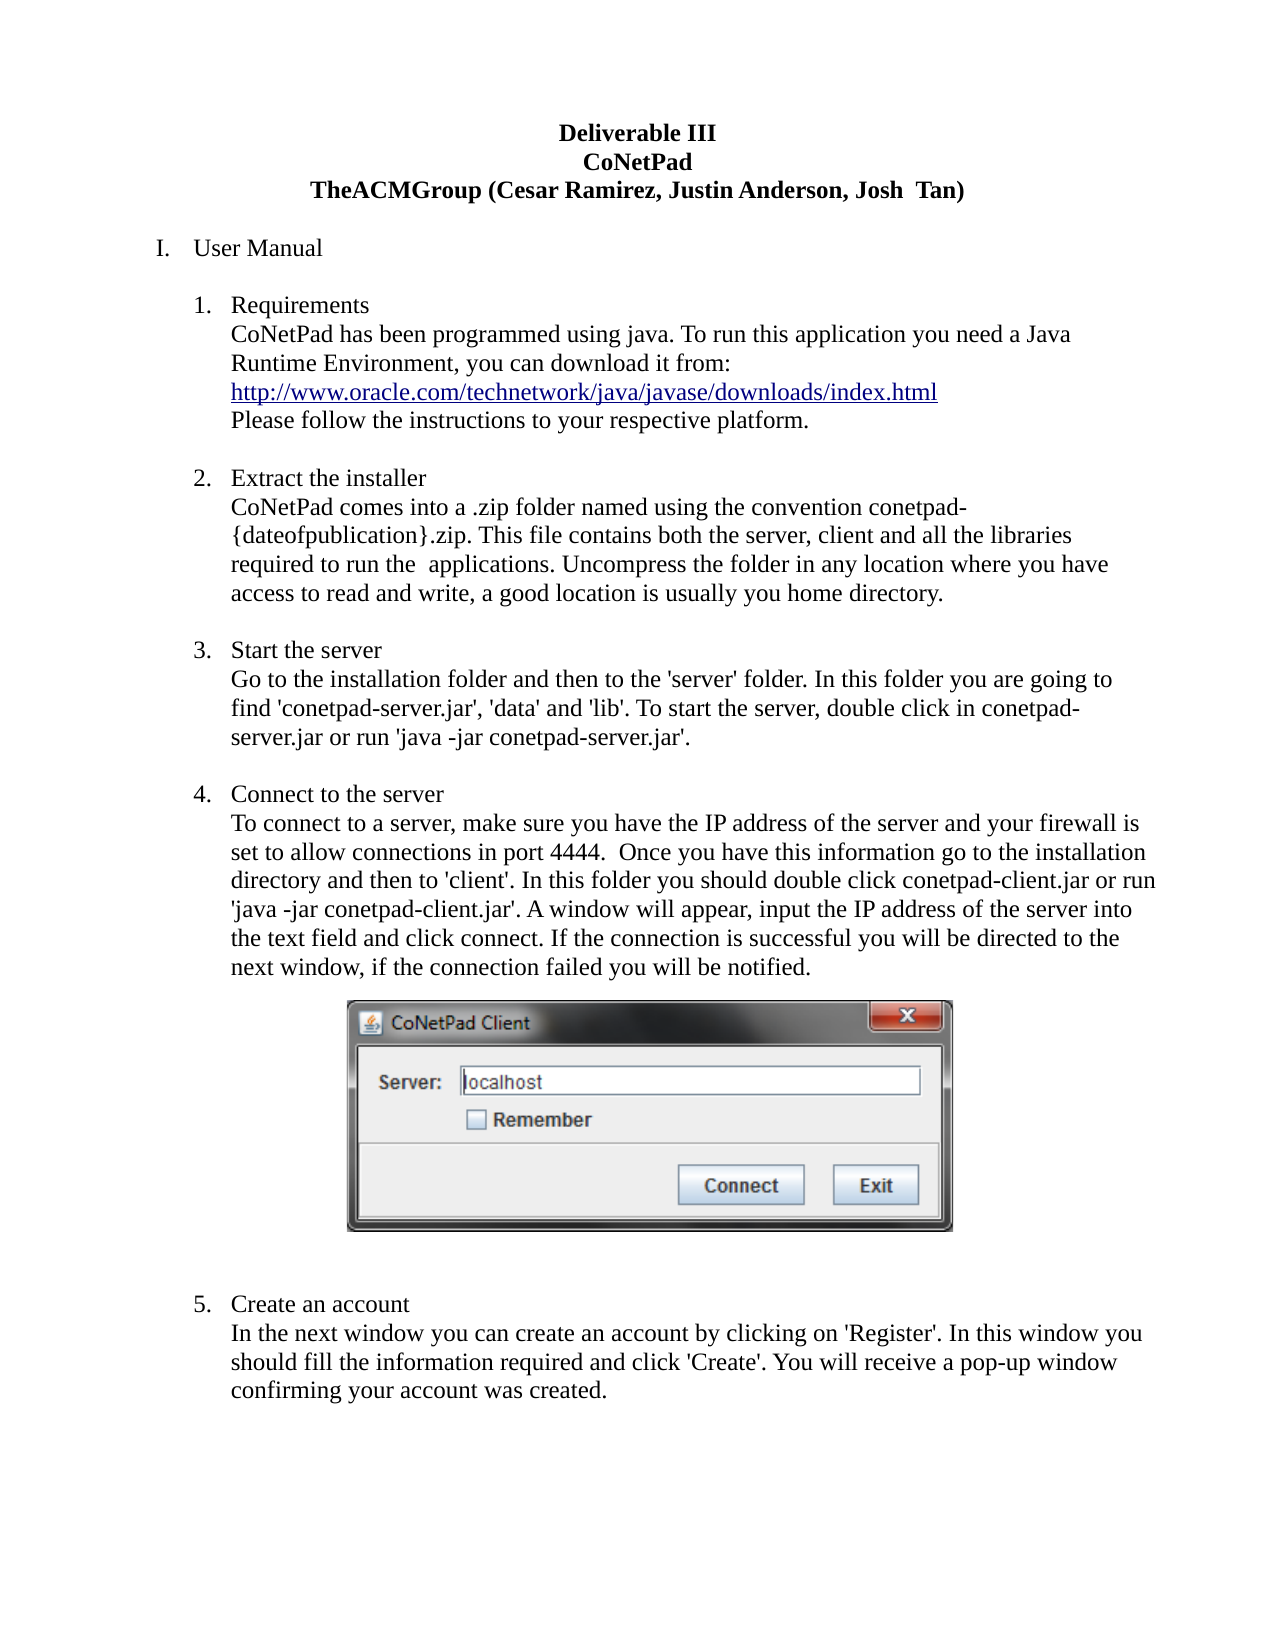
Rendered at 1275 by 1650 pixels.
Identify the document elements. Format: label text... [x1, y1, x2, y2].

text CoNetPad [118, 147, 1157, 176]
list Requirements [193, 291, 1157, 319]
list Create an account [193, 1289, 1157, 1318]
list Go to the installation folder and then to the 'server' folder. In this folder you are going to find 'conetpad-server.jar', 'data' and 'lib'. To start the server, double click in conetpad-server.jar or run 'java -jar conetpad-server.jar'. [193, 664, 1157, 751]
text TheACMGroup (Cesar Ramirez, Justin Anderson, Josh Tan) [118, 176, 1157, 204]
list Please follow the instructions to your respective platform. [193, 406, 1157, 434]
list User Manual [156, 233, 1157, 291]
list Start the server [193, 636, 1157, 664]
list In the next window you can create an account by clicking on 'Register'. In this window you should fill the information required and click 'Create'. You will receive a pop-up window confirming your account was created. [193, 1318, 1157, 1404]
list CoNetPad has been programmed using java. To run this application you need a Java Runtime Environment, you can download it from: http://www.oracle.com/technetwork/java/javase/downloads/index.html [193, 319, 1157, 406]
list Extract the installer [193, 463, 1157, 492]
text Deliverable III [118, 118, 1157, 147]
picture [346, 1000, 954, 1232]
list Connect to the server [193, 779, 1157, 808]
list CoNetPad comes into a .zip folder named using the convention conetpad-{dateofpublication}.zip. This file contains both the server, client and all the libraries required to run the applications. Uncompress the folder in any location where you have access to read and write, a good location is usually you home directory. [193, 492, 1157, 607]
list To connect to a server, make sure you have the IP address of the server and your firewall is set to allow connections in port 4444. Once you have this information go to the installation directory and then to 'client'. In this folder you should double click conetpad-client.jar or run 'java -jar conetpad-client.jar'. A window will appear, input the IP address of the server into the text field and click connect. If the connection is successful you will be directed to the next window, if the connection failed you will be notified. [193, 808, 1157, 981]
